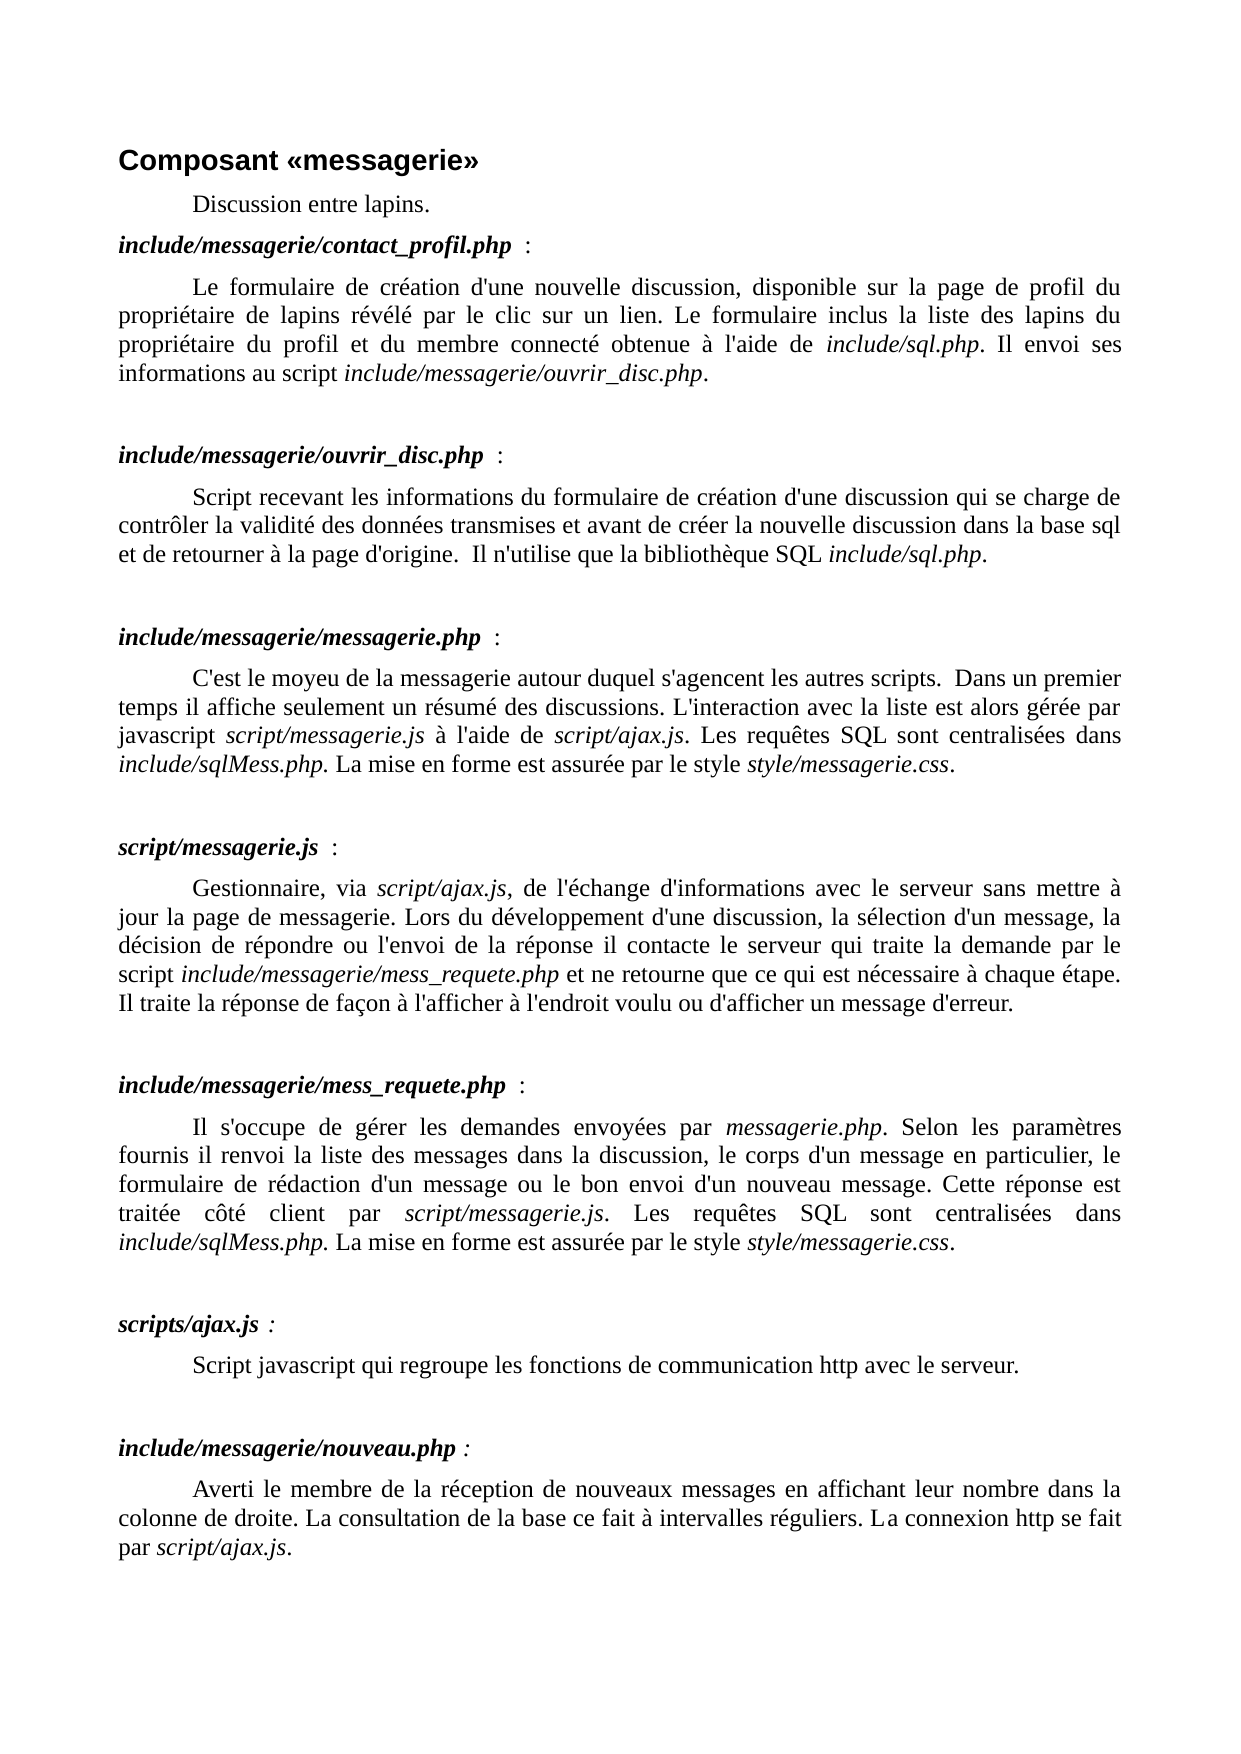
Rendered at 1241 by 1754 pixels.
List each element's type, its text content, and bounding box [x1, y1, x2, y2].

text Gestionnaire, via script/ajax.js, de l'échange d'informations avec le serveur sans mettre à jour la page de messagerie. Lors du développement d'une discussion, la sélection d'un message, la décision de répondre ou l'envoi de la réponse il contacte le serveur qui traite la demande par le script include/messagerie/mess_requete.php et ne retourne que ce qui est nécessaire à chaque étape. Il traite la réponse de façon à l'afficher à l'endroit voulu ou d'afficher un message d'erreur. [118, 873, 1122, 1017]
text include/messagerie/ouvrir_disc.php : [118, 440, 1122, 469]
text include/messagerie/contact_profil.php : [118, 230, 1122, 259]
text scripts/ajax.js : [118, 1309, 1122, 1338]
text Il s'occupe de gérer les demandes envoyées par messagerie.php. Selon les paramètres fournis il renvoi la liste des messages dans la discussion, le corps d'un message en particulier, le formulaire de rédaction d'un message ou le bon envoi d'un nouveau message. Cette réponse est traitée côté client par script/messagerie.js. Les requêtes SQL sont centralisées dans include/sqlMess.php. La mise en forme est assurée par le style style/messagerie.css. [118, 1112, 1122, 1255]
text include/messagerie/nouveau.php : [118, 1433, 1122, 1462]
text Le formulaire de création d'une nouvelle discussion, disponible sur la page de profil du propriétaire de lapins révélé par le clic sur un lien. Le formulaire inclus la liste des lapins du propriétaire du profil et du membre connecté obtenue à l'aide de include/sql.php. Il envoi ses informations au script include/messagerie/ouvrir_disc.php. [118, 272, 1122, 387]
text Script javascript qui regroupe les fonctions de communication http avec le serveur. [118, 1350, 1122, 1379]
text Discussion entre lapins. [118, 189, 1122, 218]
text C'est le moyeu de la messagerie autour duquel s'agencent les autres scripts. Dans un premier temps il affiche seulement un résumé des discussions. L'interaction avec la liste est alors gérée par javascript script/messagerie.js à l'aide de script/ajax.js. Les requêtes SQL sont centralisées dans include/sqlMess.php. La mise en forme est assurée par le style style/messagerie.css. [118, 663, 1122, 778]
text script/messagerie.js : [118, 832, 1122, 860]
subtitle Composant «messagerie» [118, 143, 1122, 177]
text include/messagerie/messagerie.php : [118, 622, 1122, 650]
text Script recevant les informations du formulaire de création d'une discussion qui se charge de contrôler la validité des données transmises et avant de créer la nouvelle discussion dans la base sql et de retourner à la page d'origine. Il n'utilise que la bibliothèque SQL include/sql.php. [118, 482, 1122, 568]
text include/messagerie/mess_requete.php : [118, 1070, 1122, 1099]
text Averti le membre de la réception de nouveaux messages en affichant leur nombre dans la colonne de droite. La consultation de la base ce fait à intervalles réguliers. La connexion http se fait par script/ajax.js. [118, 1474, 1122, 1560]
